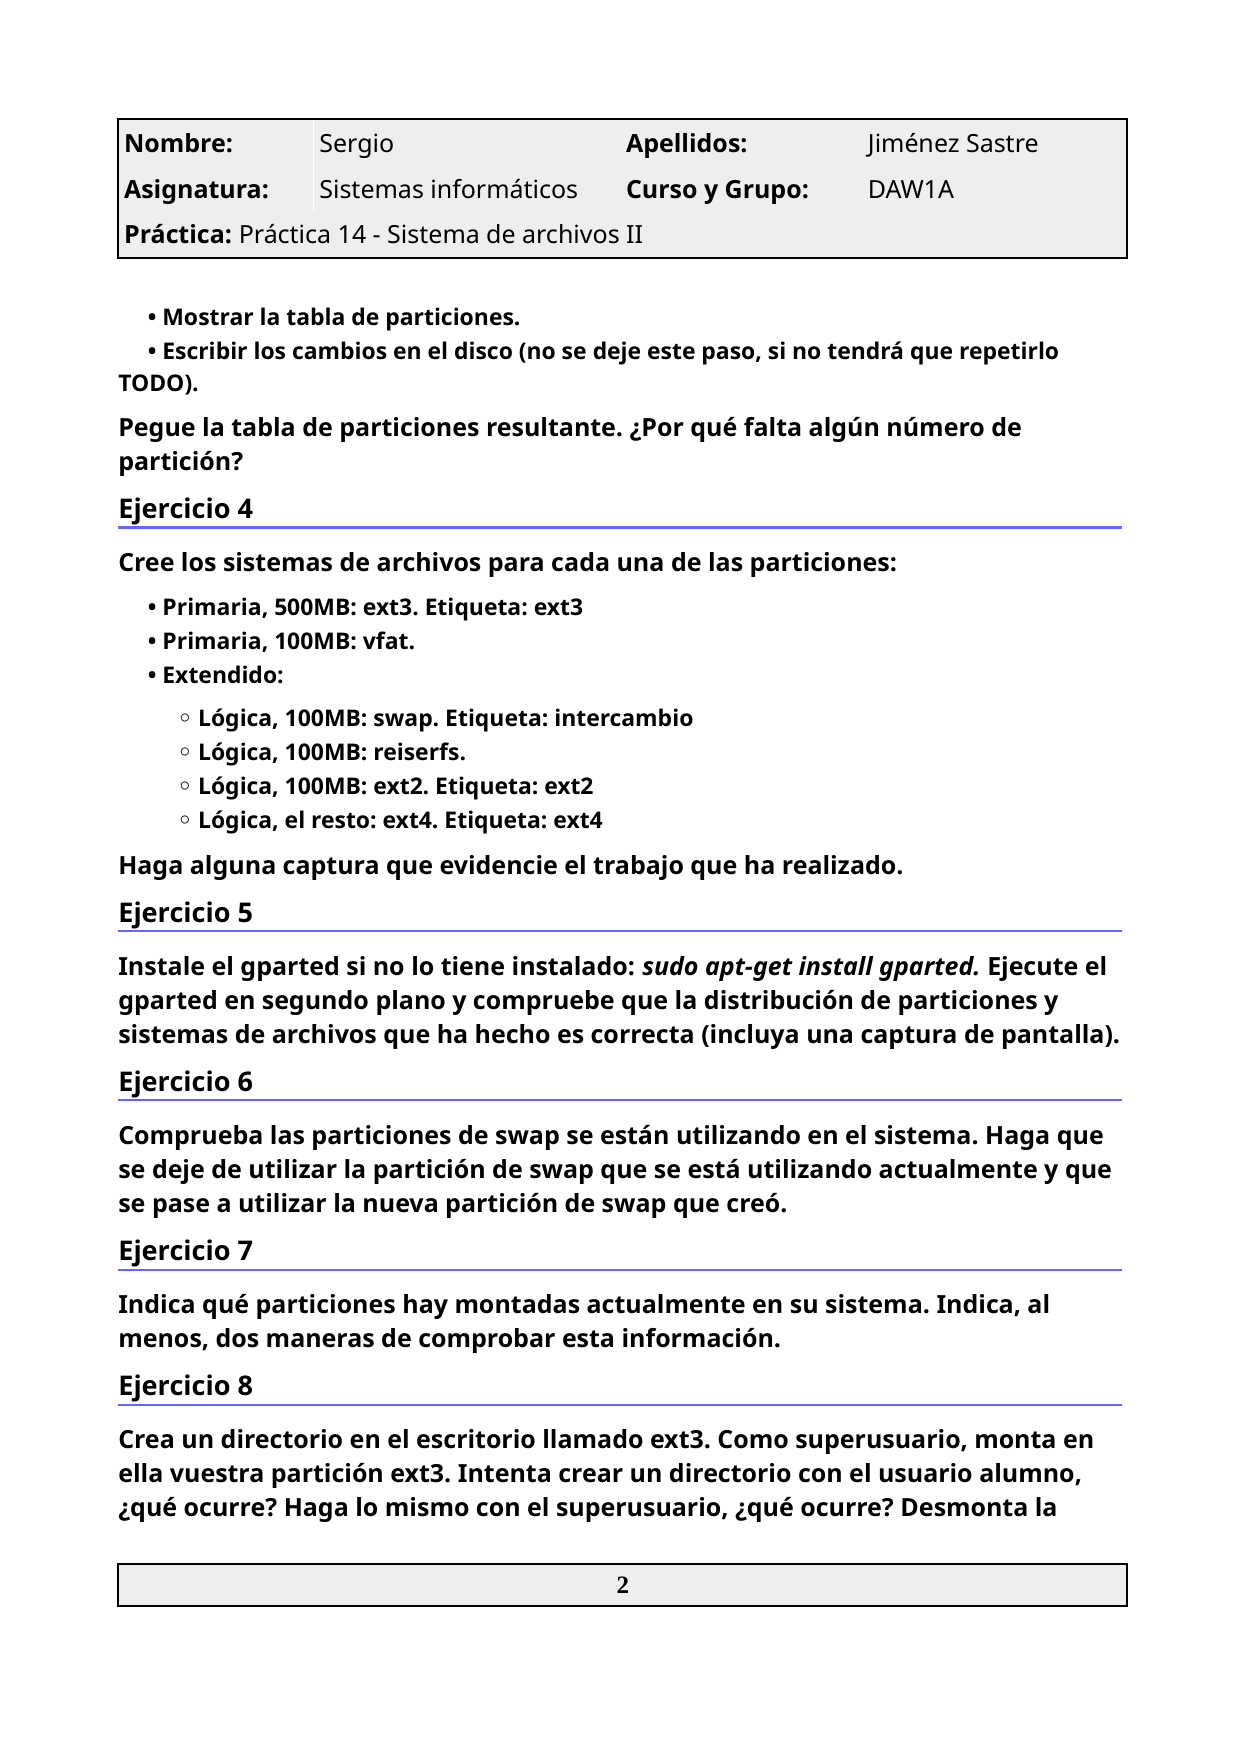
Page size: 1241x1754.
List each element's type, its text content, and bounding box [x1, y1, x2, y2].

text • Primaria, 500MB: ext3. Etiqueta: ext3 [118, 591, 1122, 622]
table_header [118, 529, 1122, 545]
text ◦ Lógica, 100MB: reiserfs. [118, 736, 1122, 767]
table_header [118, 1271, 1122, 1287]
text ◦ Lógica, 100MB: ext2. Etiqueta: ext2 [118, 770, 1122, 801]
text Ejercicio 4 [118, 489, 1122, 526]
text Ejercicio 7 [118, 1232, 1122, 1268]
text ◦ Lógica, 100MB: swap. Etiqueta: intercambio [118, 702, 1122, 733]
text Ejercicio 5 [118, 893, 1122, 930]
text Instale el gparted si no lo tiene instalado: sudo apt-get install gparted. Ejecute el gparted en segundo plano y compruebe que la distribución de particiones y sistemas de archivos que ha hecho es correcta (incluya una captura de pantalla). [118, 948, 1122, 1051]
text Indica qué particiones hay montadas actualmente en su sistema. Indica, al menos, dos maneras de comprobar esta información. [118, 1287, 1122, 1355]
table_header [118, 1406, 1122, 1422]
text Pegue la tabla de particiones resultante. ¿Por qué falta algún número de partición? [118, 409, 1122, 478]
text Ejercicio 8 [118, 1367, 1122, 1403]
table_header [118, 1101, 1122, 1118]
text • Extendido: [118, 659, 1122, 690]
text Crea un directorio en el escritorio llamado ext3. Como superusuario, monta en ella vuestra partición ext3. Intenta crear un directorio con el usuario alumno, ¿qué ocurre? Haga lo mismo con el superusuario, ¿qué ocurre? Desmonta la [118, 1422, 1122, 1524]
text • Mostrar la tabla de particiones. [118, 301, 1122, 332]
text Haga alguna captura que evidencie el trabajo que ha realizado. [118, 847, 1122, 881]
text • Escribir los cambios en el disco (no se deje este paso, si no tendrá que repetirlo TODO). [118, 335, 1122, 398]
text ◦ Lógica, el resto: ext4. Etiqueta: ext4 [118, 804, 1122, 836]
table_header [118, 932, 1122, 948]
text Cree los sistemas de archivos para cada una de las particiones: [118, 545, 1122, 579]
text Ejercicio 6 [118, 1062, 1122, 1099]
text • Primaria, 100MB: vfat. [118, 625, 1122, 656]
text Comprueba las particiones de swap se están utilizando en el sistema. Haga que se deje de utilizar la partición de swap que se está utilizando actualmente y que se pase a utilizar la nueva partición de swap que creó. [118, 1118, 1122, 1220]
